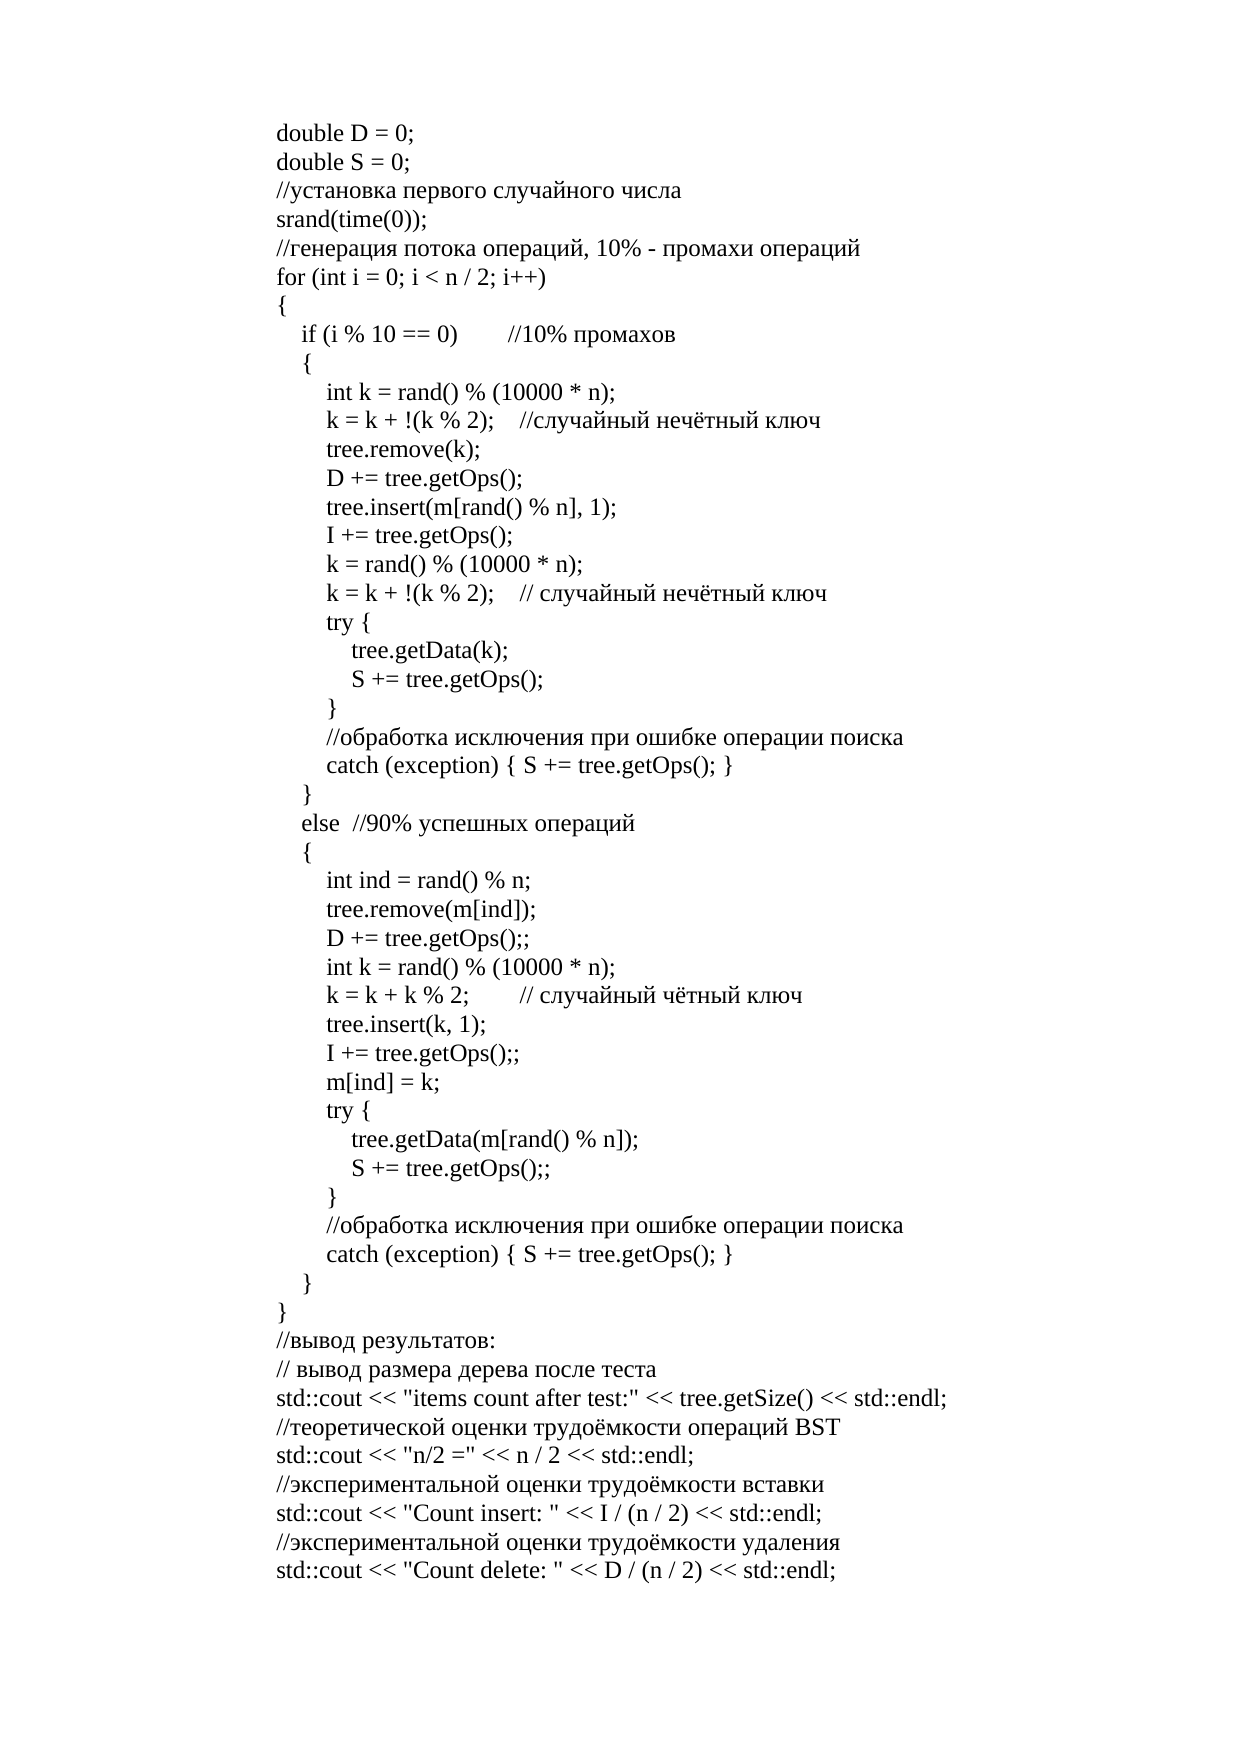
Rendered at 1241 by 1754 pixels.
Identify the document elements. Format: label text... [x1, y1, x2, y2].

text m[ind] = k; [251, 1067, 1152, 1096]
text std::cout << "n/2 =" << n / 2 << std::endl; [251, 1441, 1152, 1469]
text std::cout << "Count delete: " << D / (n / 2) << std::endl; [251, 1556, 1152, 1584]
text { [251, 291, 1152, 319]
text //экспериментальной оценки трудоёмкости удаления [251, 1527, 1152, 1556]
text k = k + k % 2; // случайный чётный ключ [251, 981, 1152, 1009]
text int k = rand() % (10000 * n); [251, 952, 1152, 981]
text std::cout << "Count insert: " << I / (n / 2) << std::endl; [251, 1498, 1152, 1527]
text } [251, 1182, 1152, 1211]
text { [251, 837, 1152, 866]
text tree.getData(m[rand() % n]); [251, 1124, 1152, 1153]
text else //90% успешных операций [251, 808, 1152, 837]
text tree.insert(k, 1); [251, 1009, 1152, 1038]
text S += tree.getOps();; [251, 1153, 1152, 1182]
text //теоретической оценки трудоёмкости операций BST [251, 1412, 1152, 1441]
text } [251, 1268, 1152, 1297]
text double S = 0; [251, 147, 1152, 176]
text //вывод результатов: [251, 1326, 1152, 1354]
text catch (exception) { S += tree.getOps(); } [251, 751, 1152, 779]
text D += tree.getOps();; [251, 923, 1152, 952]
text I += tree.getOps(); [251, 521, 1152, 549]
text // вывод размера дерева после теста [251, 1354, 1152, 1383]
text tree.getData(k); [251, 636, 1152, 664]
text //обработка исключения при ошибке операции поиска [251, 722, 1152, 751]
text } [251, 693, 1152, 722]
text } [251, 1297, 1152, 1326]
text tree.remove(k); [251, 434, 1152, 463]
text S += tree.getOps(); [251, 664, 1152, 693]
text //установка первого случайного числа [251, 176, 1152, 204]
text try { [251, 1096, 1152, 1124]
text int ind = rand() % n; [251, 866, 1152, 894]
text for (int i = 0; i < n / 2; i++) [251, 262, 1152, 291]
text } [251, 779, 1152, 808]
text k = k + !(k % 2); // случайный нечётный ключ [251, 578, 1152, 607]
text try { [251, 607, 1152, 636]
text std::cout << "items count after test:" << tree.getSize() << std::endl; [251, 1383, 1152, 1412]
text I += tree.getOps();; [251, 1038, 1152, 1067]
text k = k + !(k % 2); //случайный нечётный ключ [251, 406, 1152, 434]
text tree.insert(m[rand() % n], 1); [251, 492, 1152, 521]
text srand(time(0)); [251, 204, 1152, 233]
text int k = rand() % (10000 * n); [251, 377, 1152, 406]
text k = rand() % (10000 * n); [251, 549, 1152, 578]
text double D = 0; [251, 118, 1152, 147]
text { [251, 348, 1152, 377]
text //экспериментальной оценки трудоёмкости вставки [251, 1469, 1152, 1498]
text D += tree.getOps(); [251, 463, 1152, 492]
text //обработка исключения при ошибке операции поиска [251, 1211, 1152, 1239]
text //генерация потока операций, 10% - промахи операций [251, 233, 1152, 262]
text tree.remove(m[ind]); [251, 894, 1152, 923]
text catch (exception) { S += tree.getOps(); } [251, 1239, 1152, 1268]
text if (i % 10 == 0) //10% промахов [251, 319, 1152, 348]
